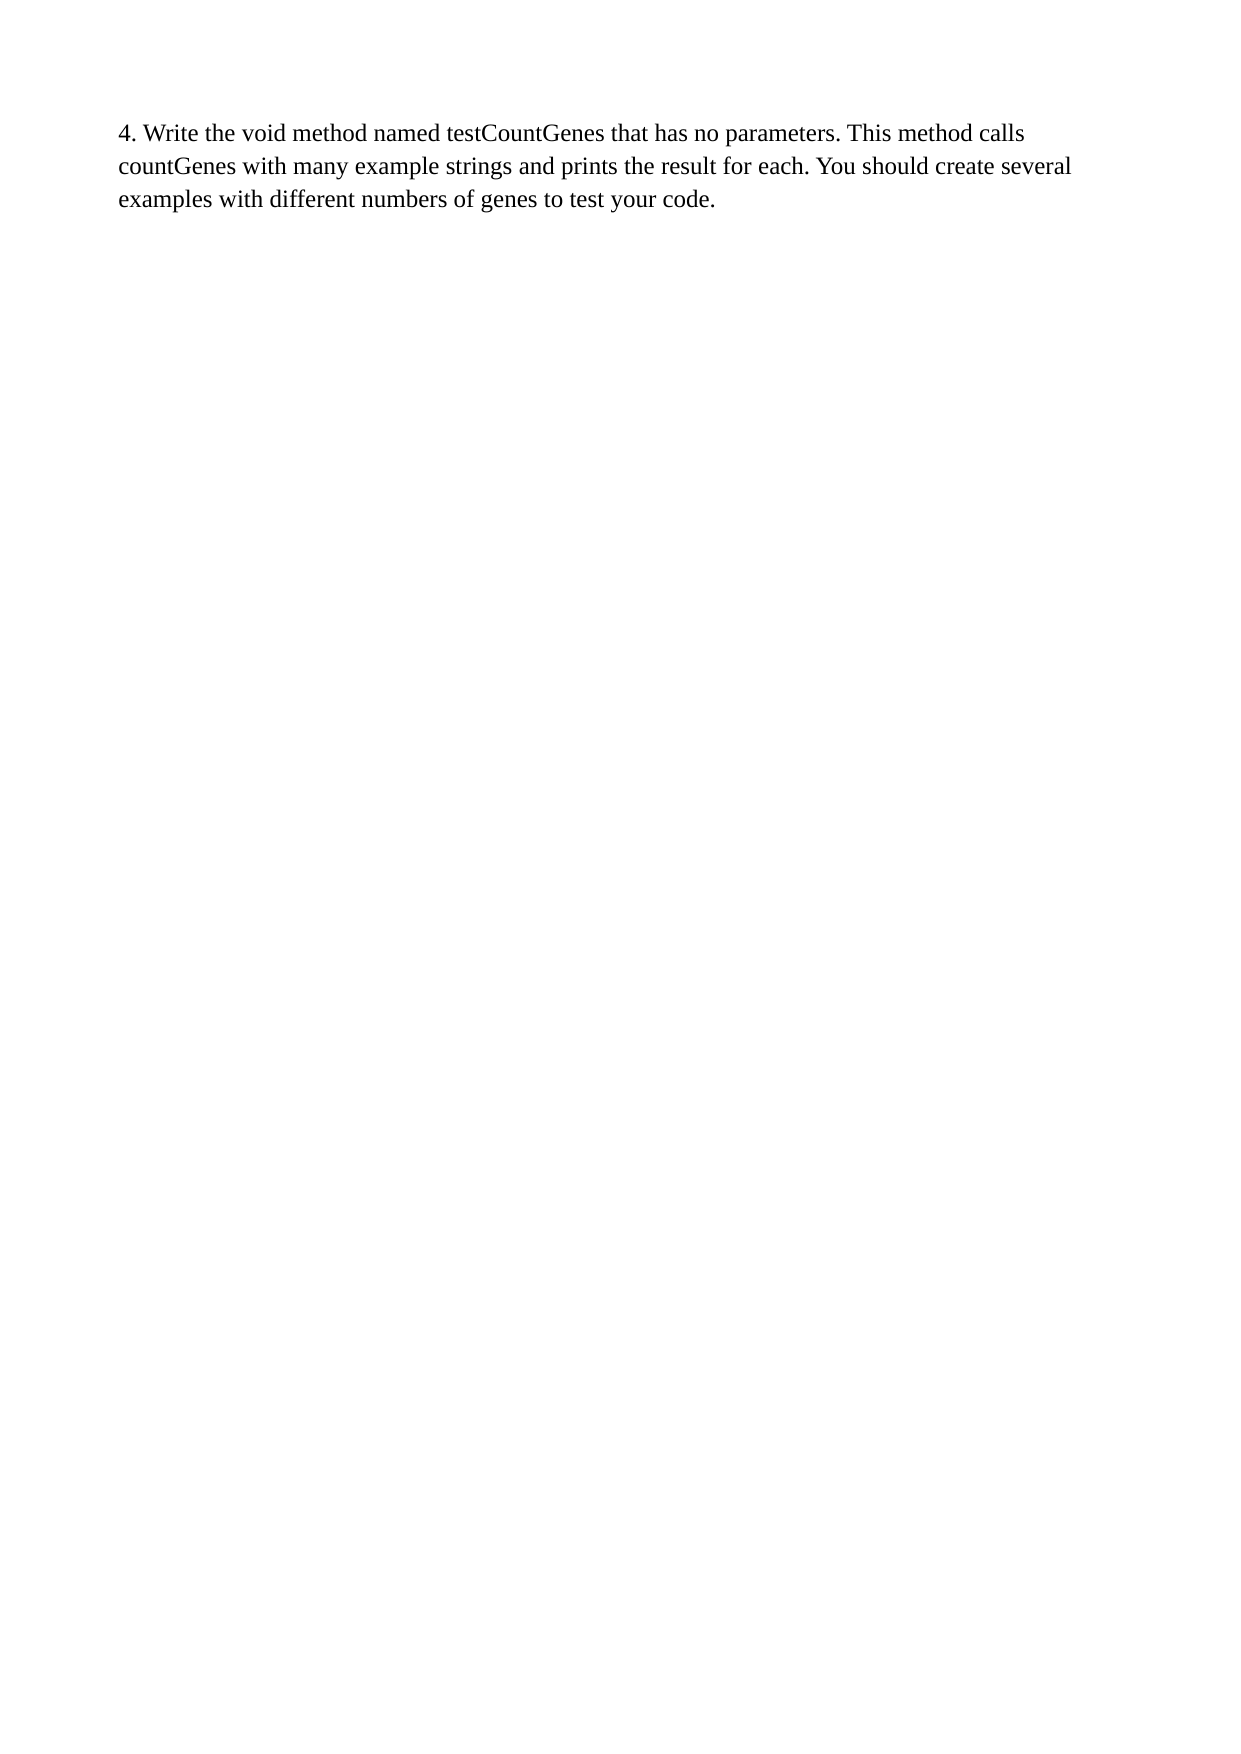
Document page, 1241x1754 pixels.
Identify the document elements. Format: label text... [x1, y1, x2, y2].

text 4. Write the void method named testCountGenes that has no parameters. This method calls countGenes with many example strings and prints the result for each. You should create several examples with different numbers of genes to test your code. [118, 118, 1122, 213]
